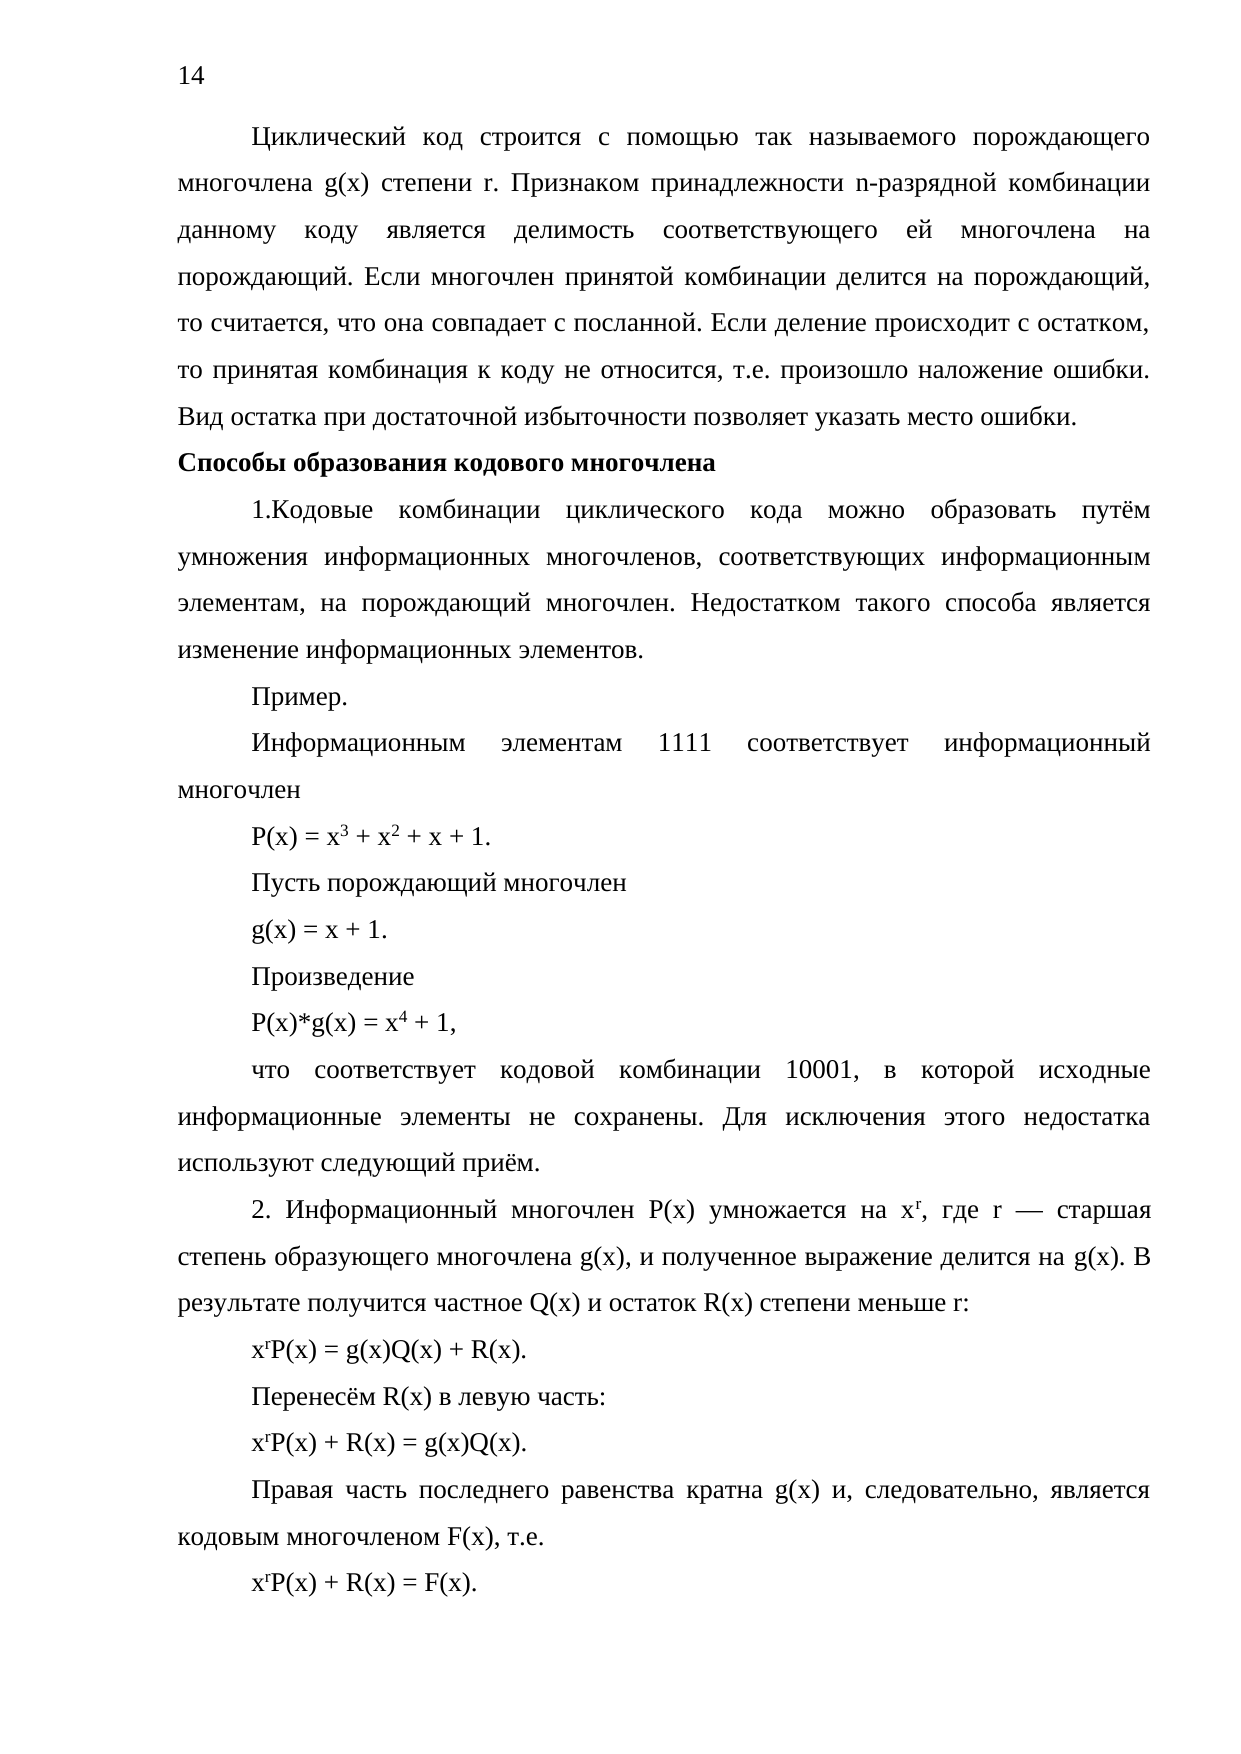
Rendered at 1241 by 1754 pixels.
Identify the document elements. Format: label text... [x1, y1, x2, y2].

text Пусть порождающий многочлен [177, 866, 1152, 898]
text g(x) = x + 1. [177, 913, 1152, 944]
text Циклический код строится с помощью так называемого порождающего многочлена g(x) степени r. Признаком принадлежности n-разрядной комбинации данному коду является делимость соответствующего ей многочлена на порождающий. Если многочлен принятой комбинации делится на порождающий, то считается, что она совпадает с посланной. Если деление происходит с остатком, то принятая комбинация к коду не относится, т.е. произошло наложение ошибки. Вид остатка при достаточной избыточности позволяет указать место ошибки. [177, 120, 1152, 431]
text 2. Информационный многочлен P(x) умножается на xr, где r — старшая степень образующего многочлена g(x), и полученное выражение делится на g(x). В результате получится частное Q(x) и остаток R(x) степени меньше r: [177, 1193, 1152, 1318]
subtitle Способы образования кодового многочлена [177, 446, 1152, 478]
text Пример. [177, 680, 1152, 711]
text Информационным элементам 1111 соответствует информационный многочлен [177, 726, 1152, 804]
text xrP(x) = g(x)Q(x) + R(x). [177, 1333, 1152, 1364]
text xrP(x) + R(x) = F(x). [177, 1566, 1152, 1598]
text что соответствует кодовой комбинации 10001, в которой исходные информационные элементы не сохранены. Для исключения этого недостатка используют следующий приём. [177, 1053, 1152, 1178]
text P(x)*g(x) = x4 + 1, [177, 1006, 1152, 1038]
text Правая часть последнего равенства кратна g(x) и, следовательно, является кодовым многочленом F(x), т.е. [177, 1473, 1152, 1551]
text Произведение [177, 960, 1152, 991]
text xrP(x) + R(x) = g(x)Q(x). [177, 1426, 1152, 1458]
text P(x) = x3 + x2 + x + 1. [177, 820, 1152, 851]
text Перенесём R(x) в левую часть: [177, 1380, 1152, 1411]
text 1.Кодовые комбинации циклического кода можно образовать путём умножения информационных многочленов, соответствующих информационным элементам, на порождающий многочлен. Недостатком такого способа является изменение информационных элементов. [177, 493, 1152, 664]
